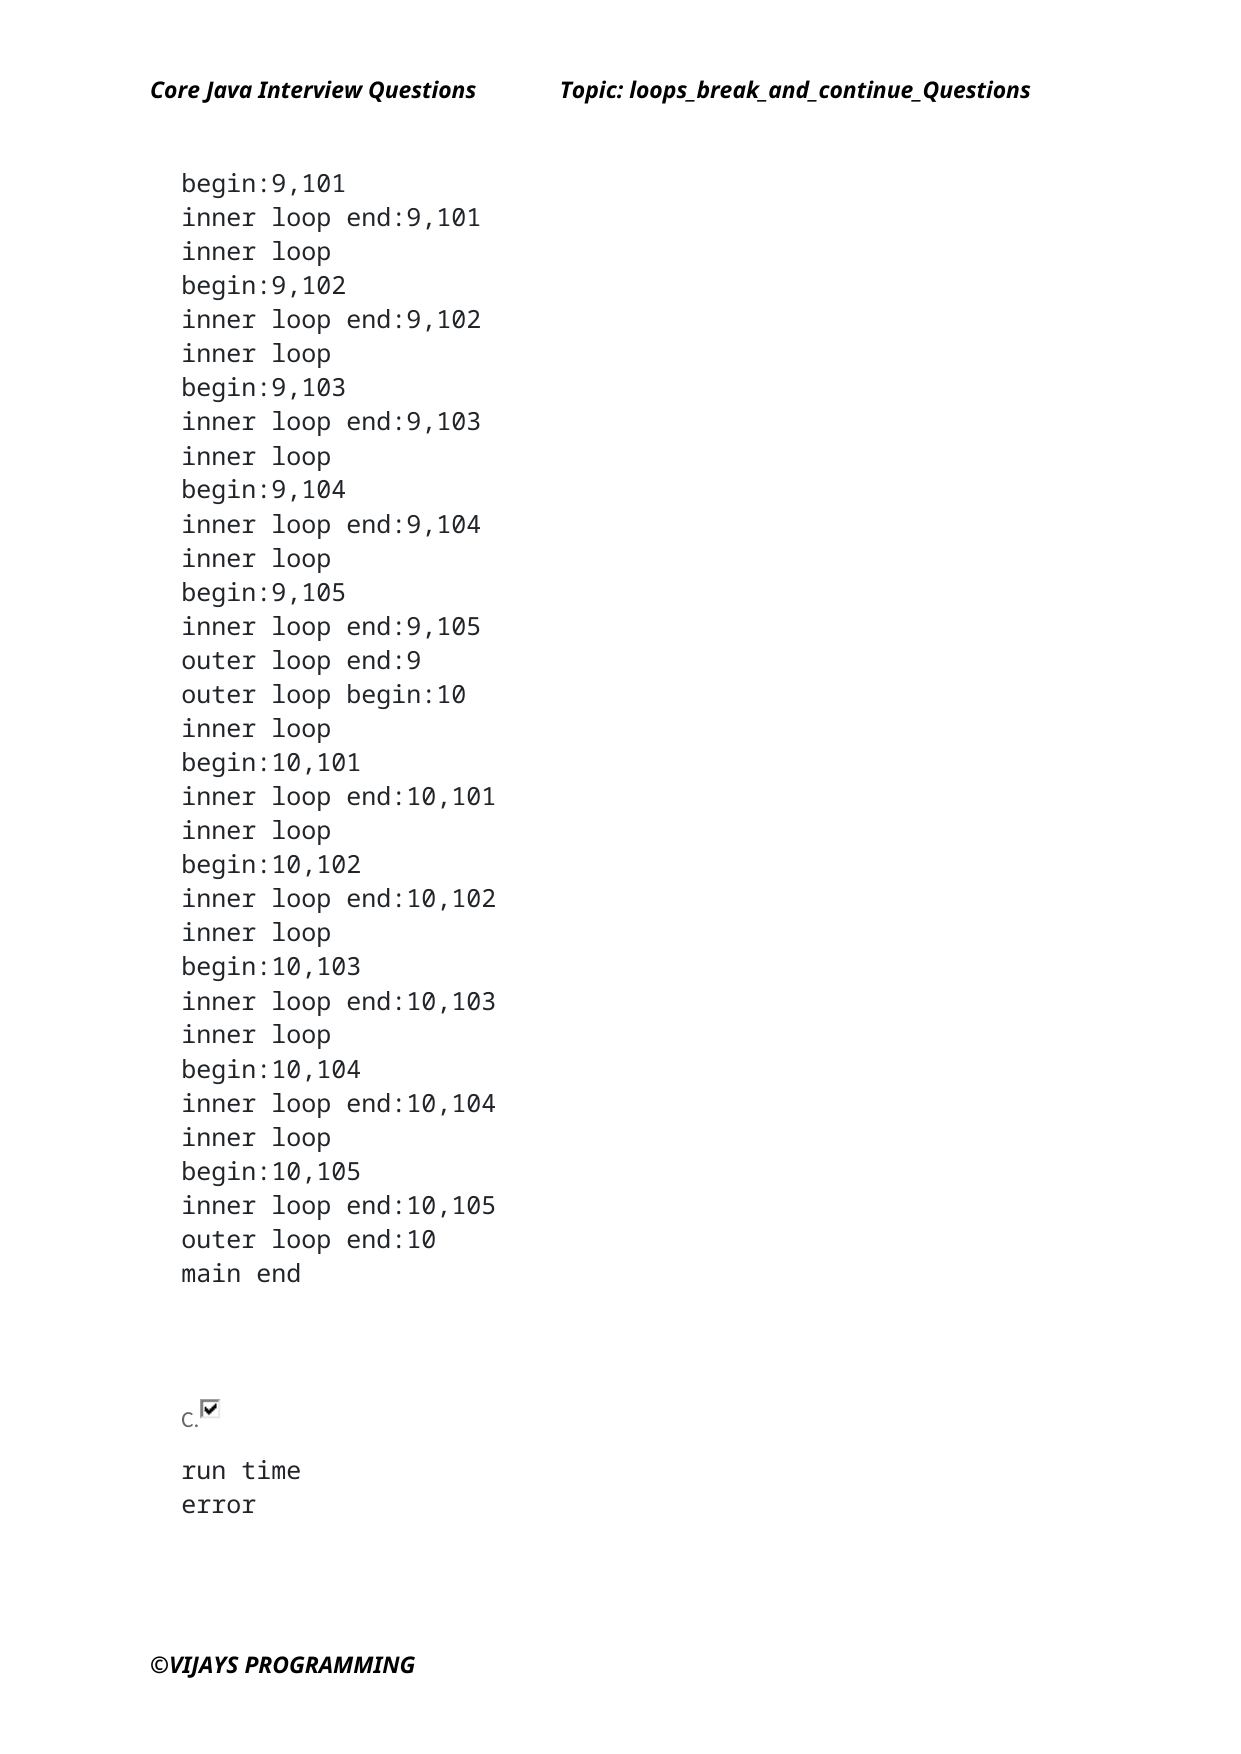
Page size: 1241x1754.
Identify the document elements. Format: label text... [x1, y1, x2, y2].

table_header C. run time error [181, 1392, 387, 1555]
table_header begin:9,101 inner loop end:9,101 inner loop begin:9,102 inner loop end:9,102 inner loop begin:9,103 inner loop end:9,103 inner loop begin:9,104 inner loop end:9,104 inner loop begin:9,105 inner loop end:9,105 outer loop end:9 outer loop begin:10 inner loop begin:10,101 inner loop end:10,101 inner loop begin:10,102 inner loop end:10,102 inner loop begin:10,103 inner loop end:10,103 inner loop begin:10,104 inner loop end:10,104 inner loop begin:10,105 inner loop end:10,105 outer loop end:10 main end [181, 166, 497, 1392]
table_cell [150, 150, 1090, 1570]
